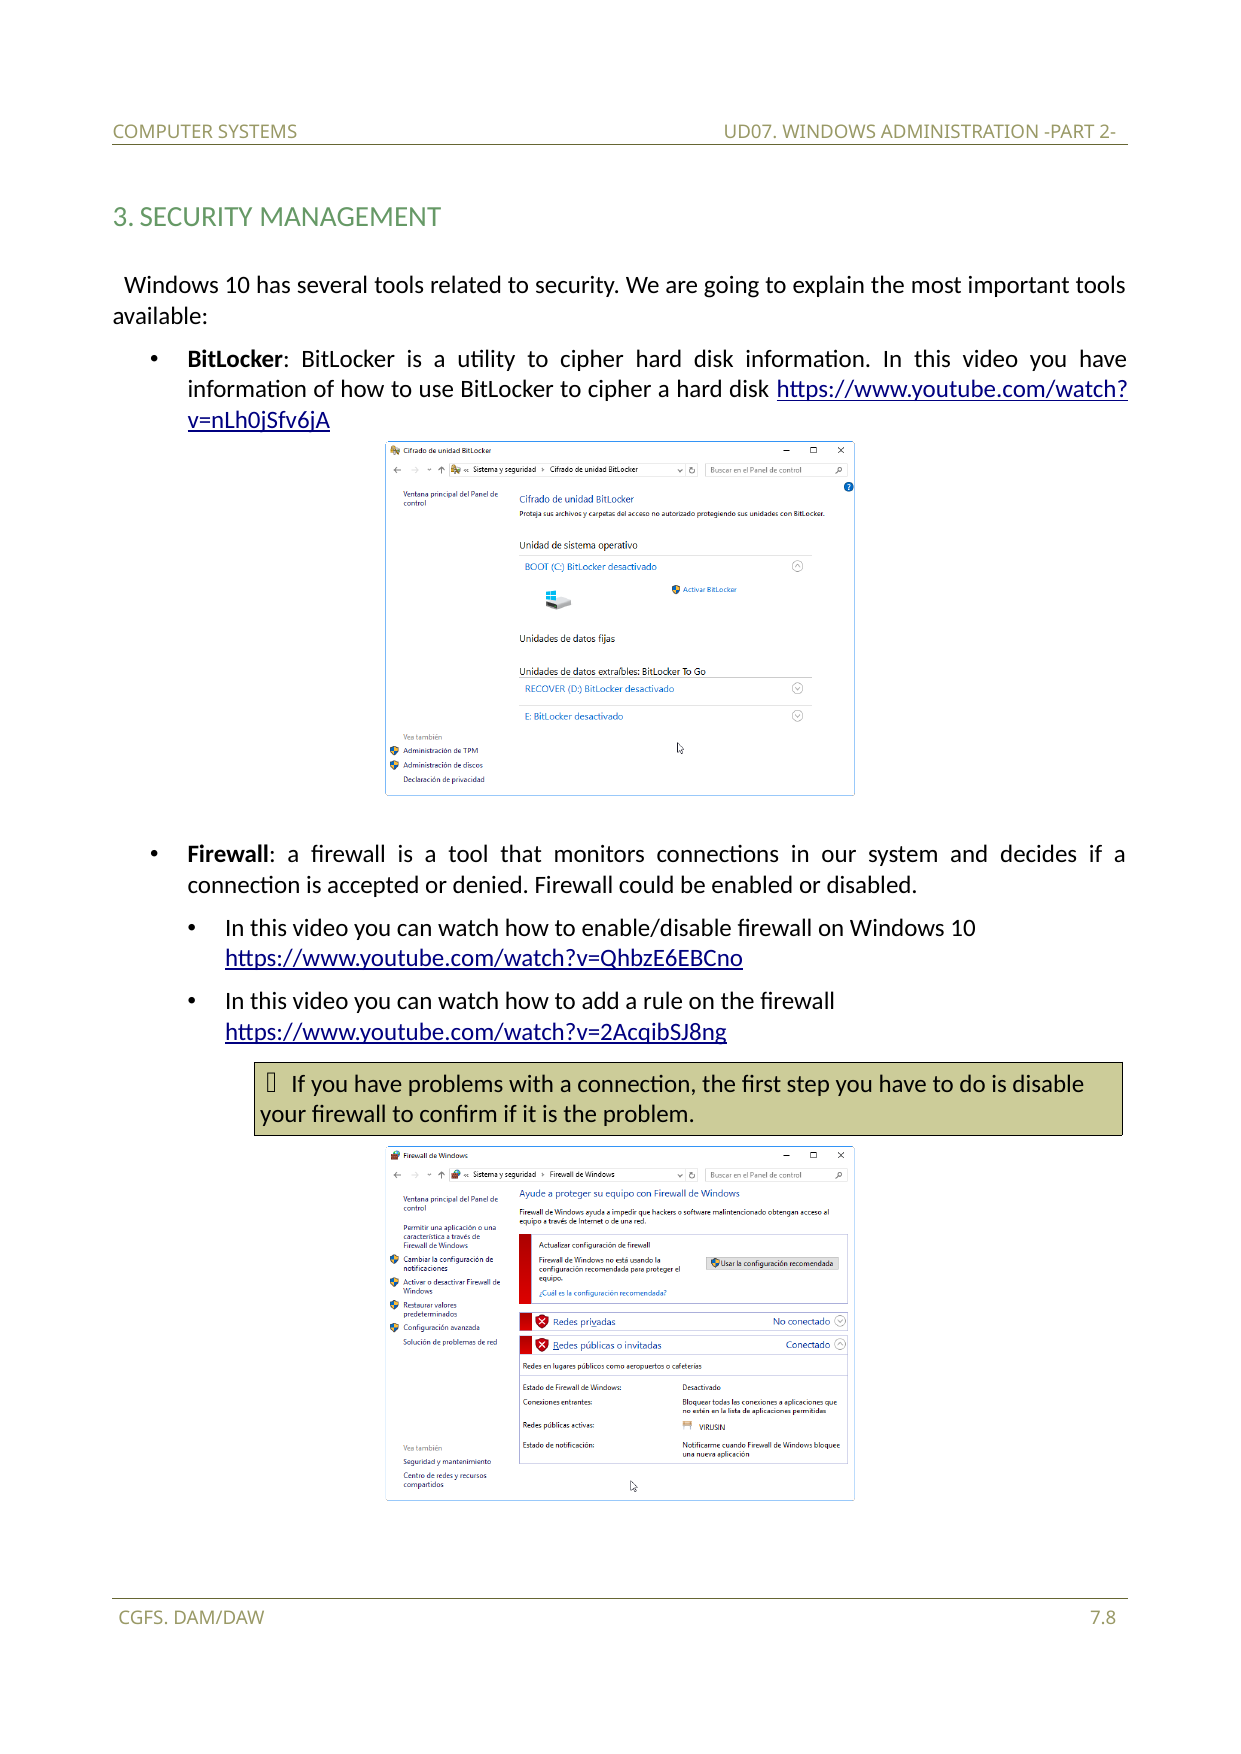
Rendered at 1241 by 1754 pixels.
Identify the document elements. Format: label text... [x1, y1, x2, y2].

text  If you have problems with a connection, the first step you have to do is disable your firewall to confirm if it is the problem. [255, 1063, 1122, 1135]
subtitle Security management [112, 198, 1128, 234]
picture [385, 1146, 855, 1501]
text Windows 10 has several tools related to security. We are going to explain the most important tools available: [112, 270, 1128, 331]
list In this video you can watch how to enable/disable firewall on Windows 10 https://www.youtube.com/watch?v=QhbzE6EBCno [187, 912, 1128, 973]
list Firewall: a firewall is a tool that monitors connections in our system and decides if a connection is accepted or denied. Firewall could be enabled or disabled. [150, 838, 1128, 899]
list In this video you can watch how to add a rule on the firewall https://www.youtube.com/watch?v=2AcqibSJ8ng [187, 985, 1128, 1046]
picture [385, 441, 855, 796]
list BitLocker: BitLocker is a utility to cipher hard disk information. In this video you have information of how to use BitLocker to cipher a hard disk https://www.youtube.com/watch?v=nLh0jSfv6jA [150, 343, 1128, 435]
